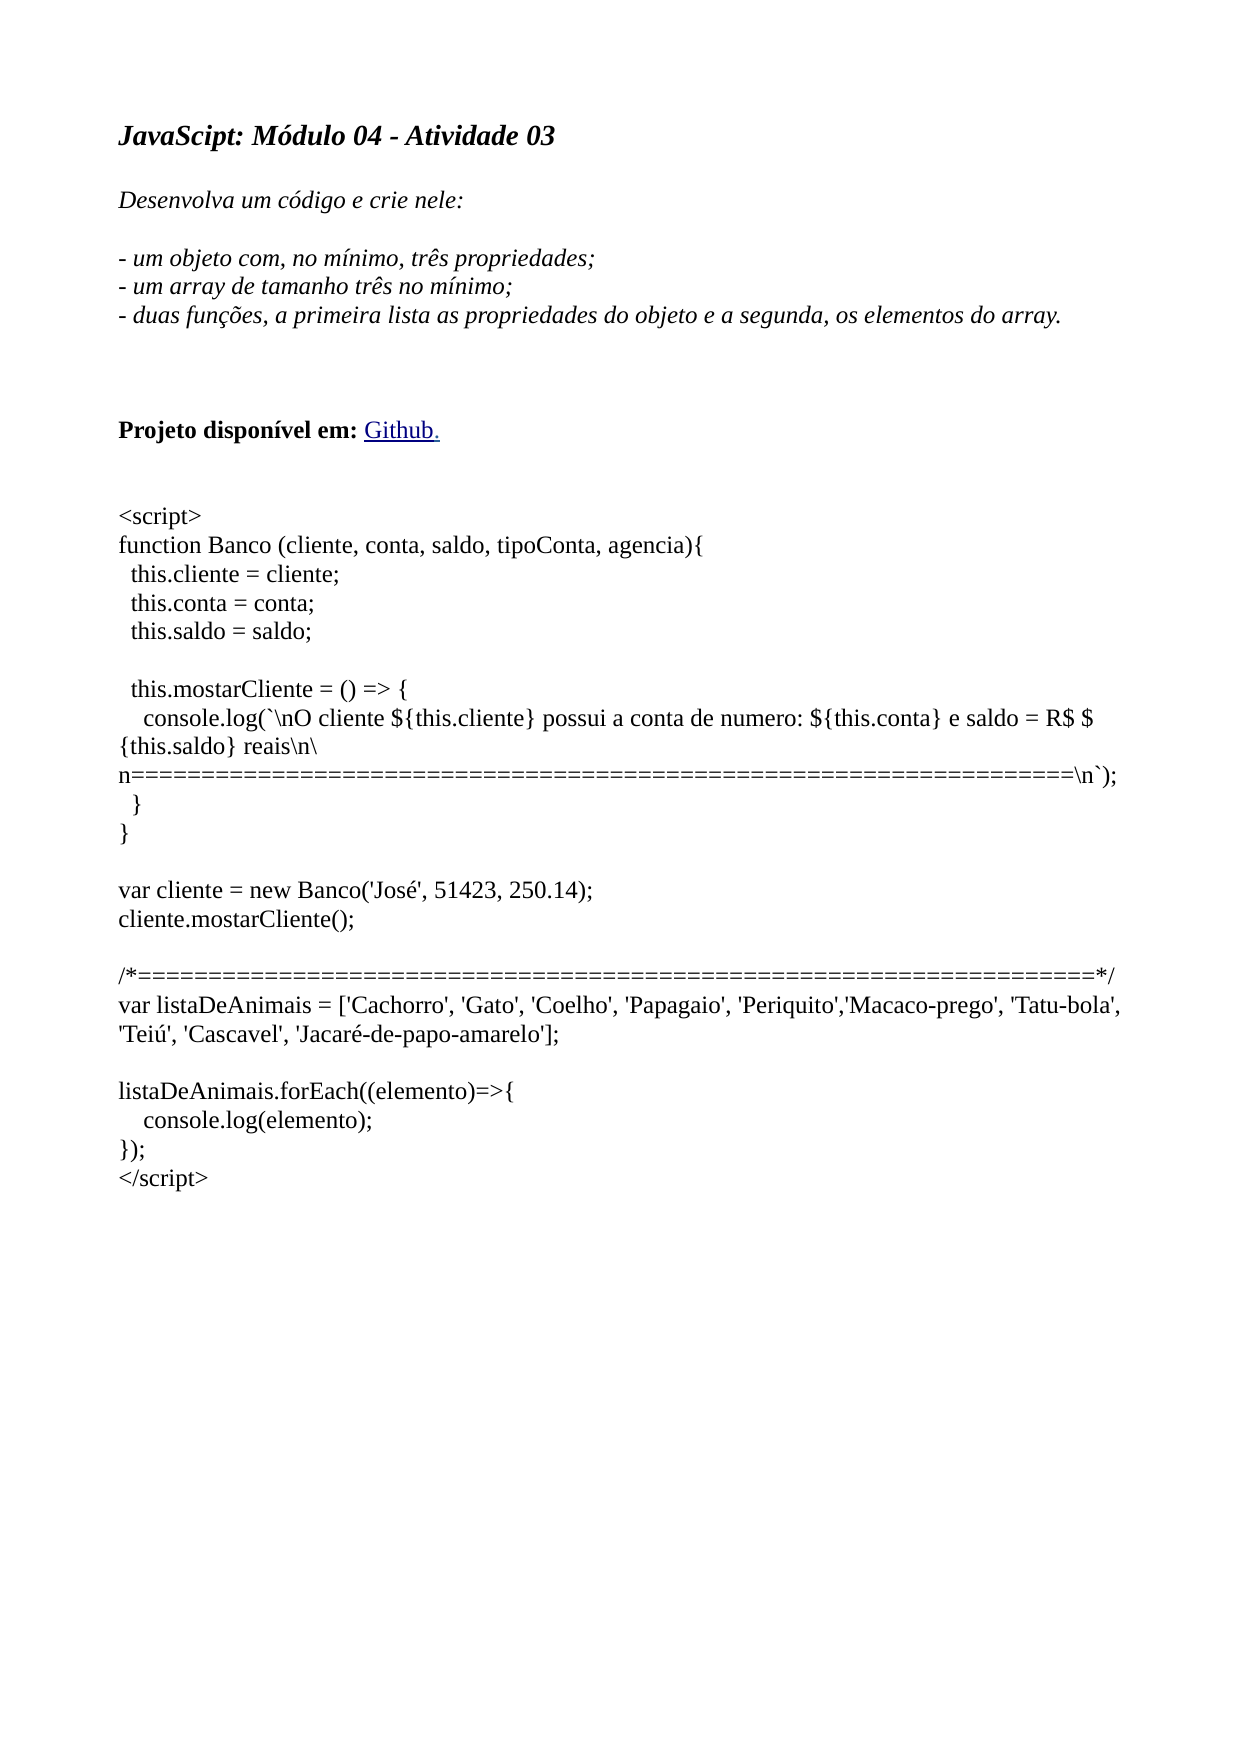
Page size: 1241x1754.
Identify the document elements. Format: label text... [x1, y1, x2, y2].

text JavaScipt: Módulo 04 - Atividade 03 [118, 118, 1122, 152]
text console.log(`\nO cliente ${this.cliente} possui a conta de numero: ${this.conta} e saldo = R$ ${this.saldo} reais\n\n===================================================================\n`); [118, 703, 1122, 789]
text this.cliente = cliente; [118, 559, 1122, 588]
text var cliente = new Banco('José', 51423, 250.14); [118, 875, 1122, 904]
text console.log(elemento); [118, 1105, 1122, 1134]
text </script> [118, 1163, 1122, 1191]
text } [118, 818, 1122, 846]
text /*====================================================================*/ [118, 961, 1122, 990]
text - um array de tamanho três no mínimo; [118, 271, 1122, 300]
text Desenvolva um código e crie nele: [118, 185, 1122, 214]
text - duas funções, a primeira lista as propriedades do objeto e a segunda, os elementos do array. [118, 300, 1122, 329]
text var listaDeAnimais = ['Cachorro', 'Gato', 'Coelho', 'Papagaio', 'Periquito','Macaco-prego', 'Tatu-bola', 'Teiú', 'Cascavel', 'Jacaré-de-papo-amarelo']; [118, 990, 1122, 1048]
text this.conta = conta; [118, 588, 1122, 616]
text - um objeto com, no mínimo, três propriedades; [118, 243, 1122, 271]
text function Banco (cliente, conta, saldo, tipoConta, agencia){ [118, 530, 1122, 559]
text this.mostarCliente = () => { [118, 674, 1122, 703]
text this.saldo = saldo; [118, 616, 1122, 645]
text listaDeAnimais.forEach((elemento)=>{ [118, 1076, 1122, 1105]
text <script> [118, 501, 1122, 530]
text } [118, 789, 1122, 818]
text }); [118, 1134, 1122, 1163]
text cliente.mostarCliente(); [118, 904, 1122, 933]
text Projeto disponível em: Github. [118, 415, 1122, 444]
